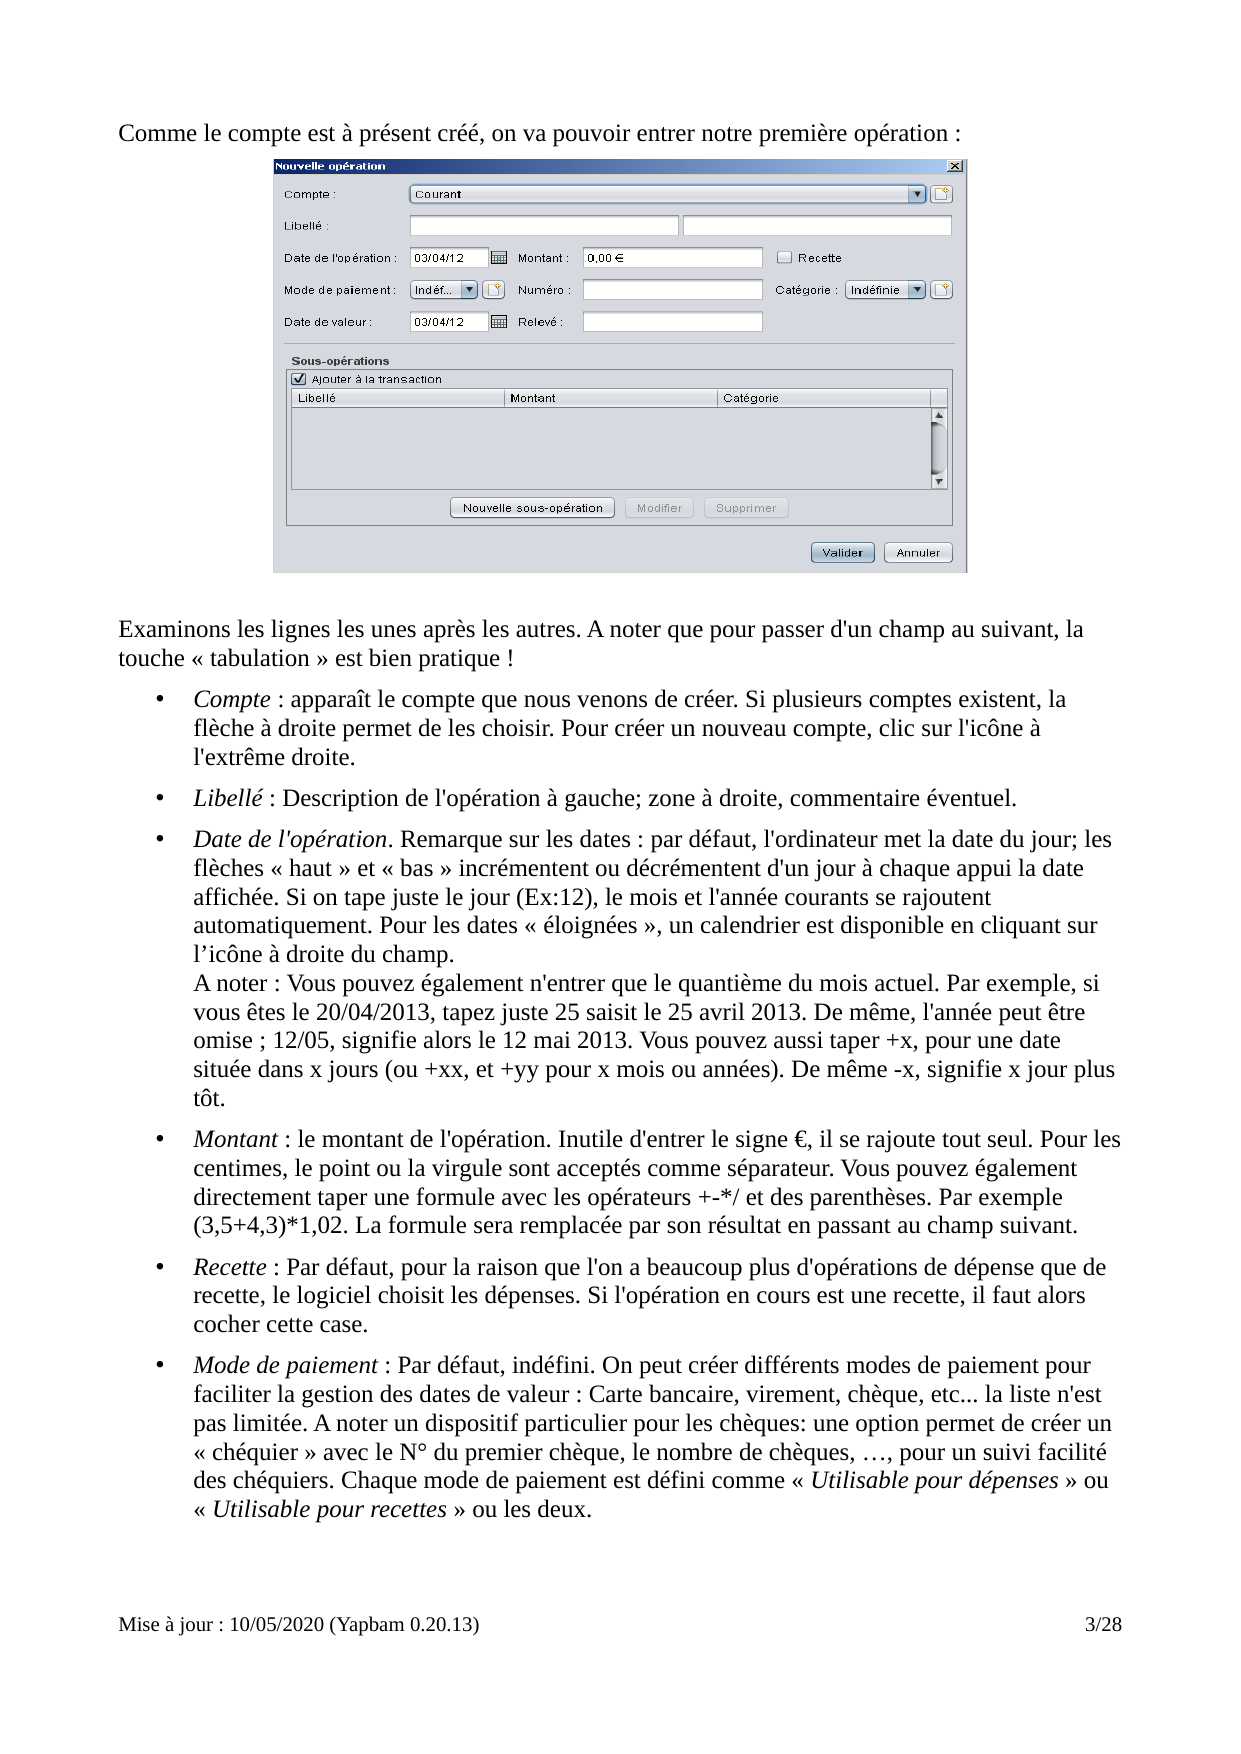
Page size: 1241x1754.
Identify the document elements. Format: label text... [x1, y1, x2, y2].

list Date de l'opération. Remarque sur les dates : par défaut, l'ordinateur met la date du jour; les flèches « haut » et « bas » incrémentent ou décrémentent d'un jour à chaque appui la date affichée. Si on tape juste le jour (Ex:12), le mois et l'année courants se rajoutent automatiquement. Pour les dates « éloignées », un calendrier est disponible en cliquant sur l’icône à droite du champ. A noter : Vous pouvez également n'entrer que le quantième du mois actuel. Par exemple, si vous êtes le 20/04/2013, tapez juste 25 saisit le 25 avril 2013. De même, l'année peut être omise ; 12/05, signifie alors le 12 mai 2013. Vous pouvez aussi taper +x, pour une date située dans x jours (ou +xx, et +yy pour x mois ou années). De même -x, signifie x jour plus tôt. [156, 824, 1122, 1112]
text Examinons les lignes les unes après les autres. A noter que pour passer d'un champ au suivant, la touche « tabulation » est bien pratique ! [118, 614, 1122, 672]
list Recette : Par défaut, pour la raison que l'on a beaucoup plus d'opérations de dépense que de recette, le logiciel choisit les dépenses. Si l'opération en cours est une recette, il faut alors cocher cette case. [156, 1252, 1122, 1338]
list Montant : le montant de l'opération. Inutile d'entrer le signe €, il se rajoute tout seul. Pour les centimes, le point ou la virgule sont acceptés comme séparateur. Vous pouvez également directement taper une formule avec les opérateurs +-*/ et des parenthèses. Par exemple (3,5+4,3)*1,02. La formule sera remplacée par son résultat en passant au champ suivant. [156, 1124, 1122, 1239]
list Libellé : Description de l'opération à gauche; zone à droite, commentaire éventuel. [156, 783, 1122, 812]
text Comme le compte est à présent créé, on va pouvoir entrer notre première opération : [118, 118, 1122, 147]
list Compte : apparaît le compte que nous venons de créer. Si plusieurs comptes existent, la flèche à droite permet de les choisir. Pour créer un nouveau compte, clic sur l'icône à l'extrême droite. [156, 684, 1122, 770]
list Mode de paiement : Par défaut, indéfini. On peut créer différents modes de paiement pour faciliter la gestion des dates de valeur : Carte bancaire, virement, chèque, etc... la liste n'est pas limitée. A noter un dispositif particulier pour les chèques: une option permet de créer un « chéquier » avec le N° du premier chèque, le nombre de chèques, …, pour un suivi facilité des chéquiers. Chaque mode de paiement est défini comme « Utilisable pour dépenses » ou « Utilisable pour recettes » ou les deux. [156, 1350, 1122, 1523]
picture [272, 159, 968, 573]
